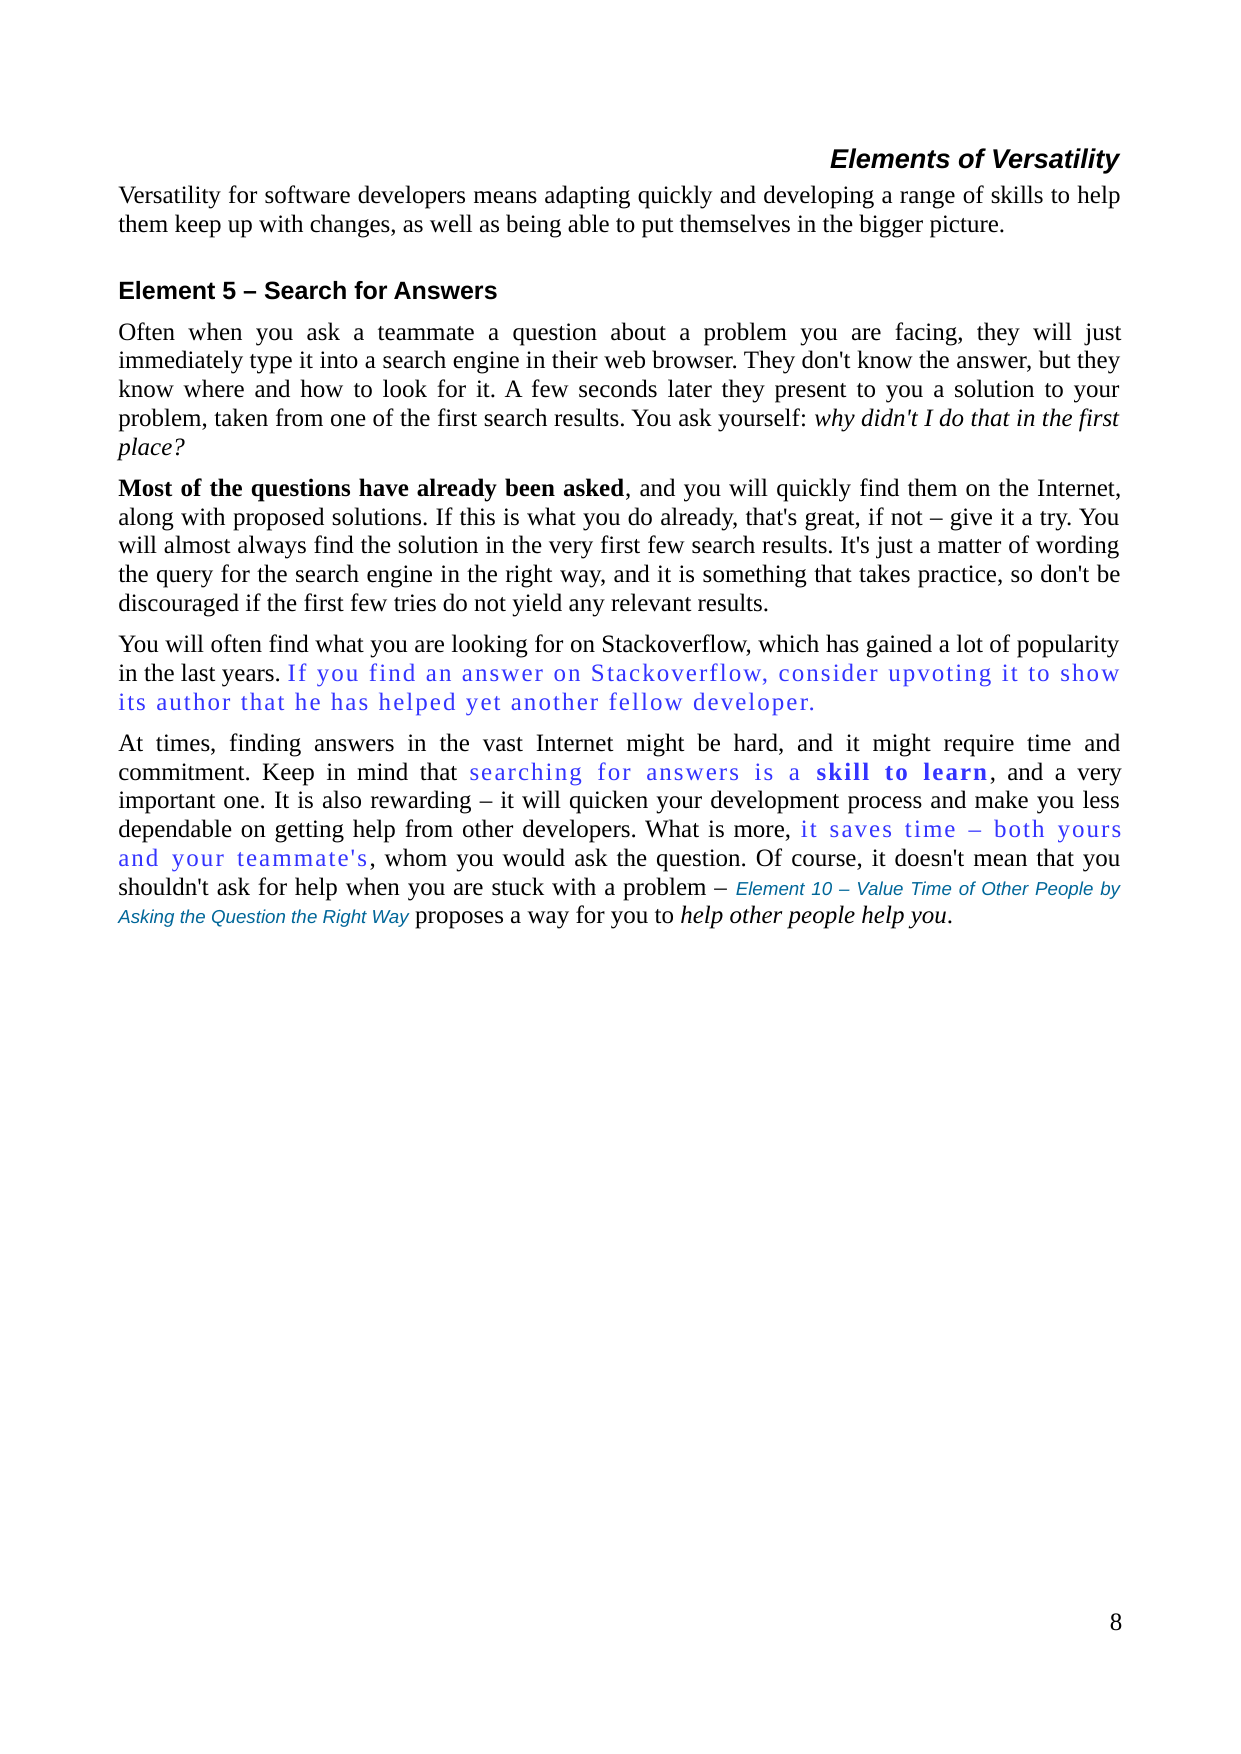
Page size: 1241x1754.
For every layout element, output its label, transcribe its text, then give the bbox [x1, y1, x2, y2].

text You will often find what you are looking for on Stackoverflow, which has gained a lot of popularity in the last years. If you find an answer on Stackoverflow, consider upvoting it to show its author that he has helped yet another fellow developer. [817, 687, 1122, 716]
text You will often find what you are looking for on Stackoverflow, which has gained a lot of popularity in the last years. If you find an answer on Stackoverflow, consider upvoting it to show its author that he has helped yet another fellow developer. [118, 629, 1122, 687]
text Most of the questions have already been asked, and you will quickly find them on the Internet, along with proposed solutions. If this is what you do already, that's great, if not – give it a try. You will almost always find the solution in the very first few search results. It's just a matter of wording the query for the search engine in the right way, and it is something that takes practice, so don't be discouraged if the first few tries do not yield any relevant results. [118, 473, 1122, 617]
text At times, finding answers in the vast Internet might be hard, and it might require time and commitment. Keep in mind that searching for answers is a skill to learn, and a very important one. It is also rewarding – it will quicken your development process and make you less dependable on getting help from other developers. What is more, it saves time – both yours and your teammate's, whom you would ask the question. Of course, it doesn't mean that you shouldn't ask for help when you are stuck with a problem – Element 10 – Value Time of Other People by Asking the Question the Right Way proposes a way for you to help other people help you. [118, 728, 1122, 929]
text Versatility for software developers means adapting quickly and developing a range of skills to help them keep up with changes, as well as being able to put themselves in the bigger picture. [118, 181, 1122, 238]
text Often when you ask a teammate a question about a problem you are facing, they will just immediately type it into a search engine in their web browser. They don't know the answer, but they know where and how to look for it. A few seconds later they present to you a solution to your problem, taken from one of the first search results. You ask yourself: why didn't I do that in the first place? [118, 317, 1122, 461]
subtitle Elements of Versatility [118, 143, 1122, 174]
subtitle Element 5 – Search for Answers [118, 276, 1122, 304]
